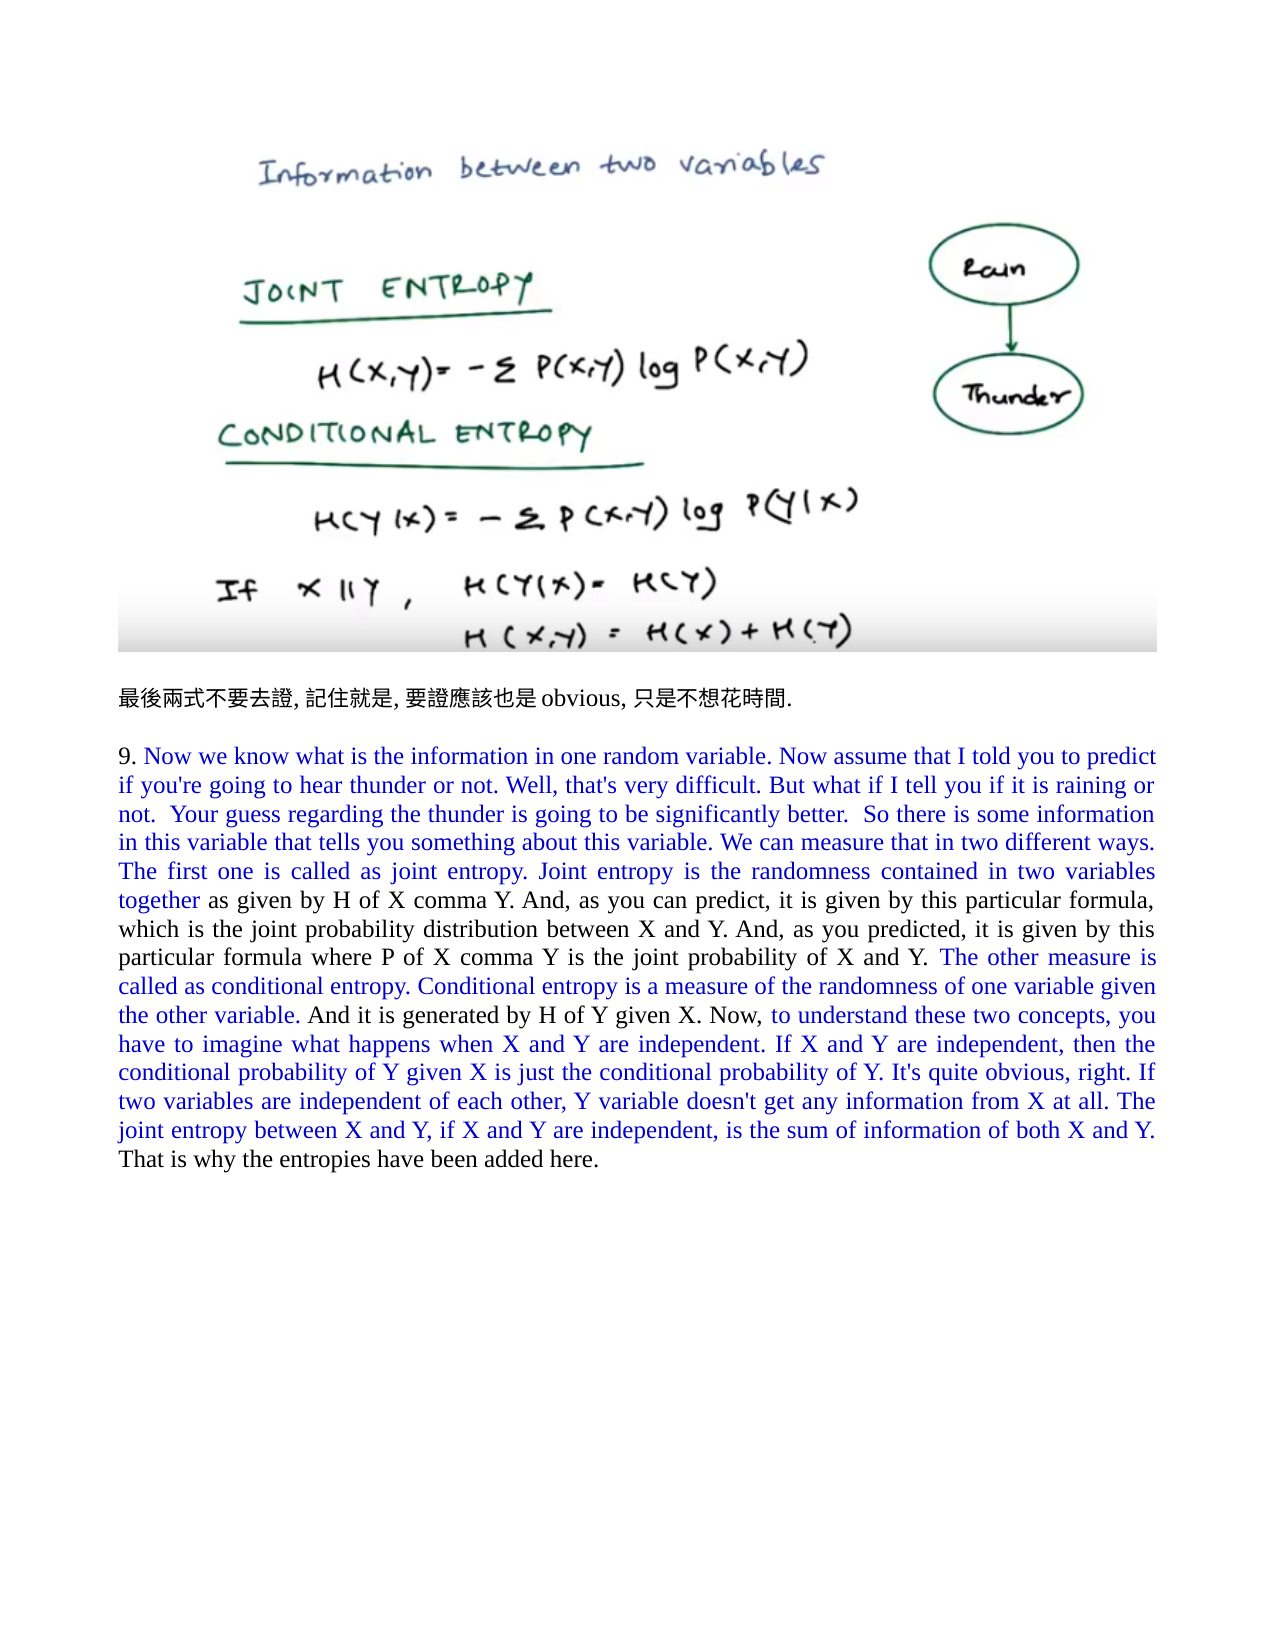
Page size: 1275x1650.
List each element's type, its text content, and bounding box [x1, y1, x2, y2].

text 9. Now we know what is the information in one random variable. Now assume that I told you to predict if you're going to hear thunder or not. Well, that's very difficult. But what if I tell you if it is raining or not. Your guess regarding the thunder is going to be significantly better. So there is some information in this variable that tells you something about this variable. We can measure that in two different ways. The first one is called as joint entropy. Joint entropy is the randomness contained in two variables together as given by H of X comma Y. And, as you can predict, it is given by this particular formula, which is the joint probability distribution between X and Y. And, as you predicted, it is given by this particular formula where P of X comma Y is the joint probability of X and Y. The other measure is called as conditional entropy. Conditional entropy is a measure of the randomness of one variable given the other variable. And it is generated by H of Y given X. Now, to understand these two concepts, you have to imagine what happens when X and Y are independent. If X and Y are independent, then the conditional probability of Y given X is just the conditional probability of Y. It's quite obvious, right. If two variables are independent of each other, Y variable doesn't get any information from X at all. The joint entropy between X and Y, if X and Y are independent, is the sum of information of both X and Y. That is why the entropies have been added here. [118, 741, 1157, 1172]
picture [118, 146, 1157, 652]
text 最後兩式不要去證, 記住就是, 要證應該也是obvious, 只是不想花時間. [118, 681, 1157, 712]
